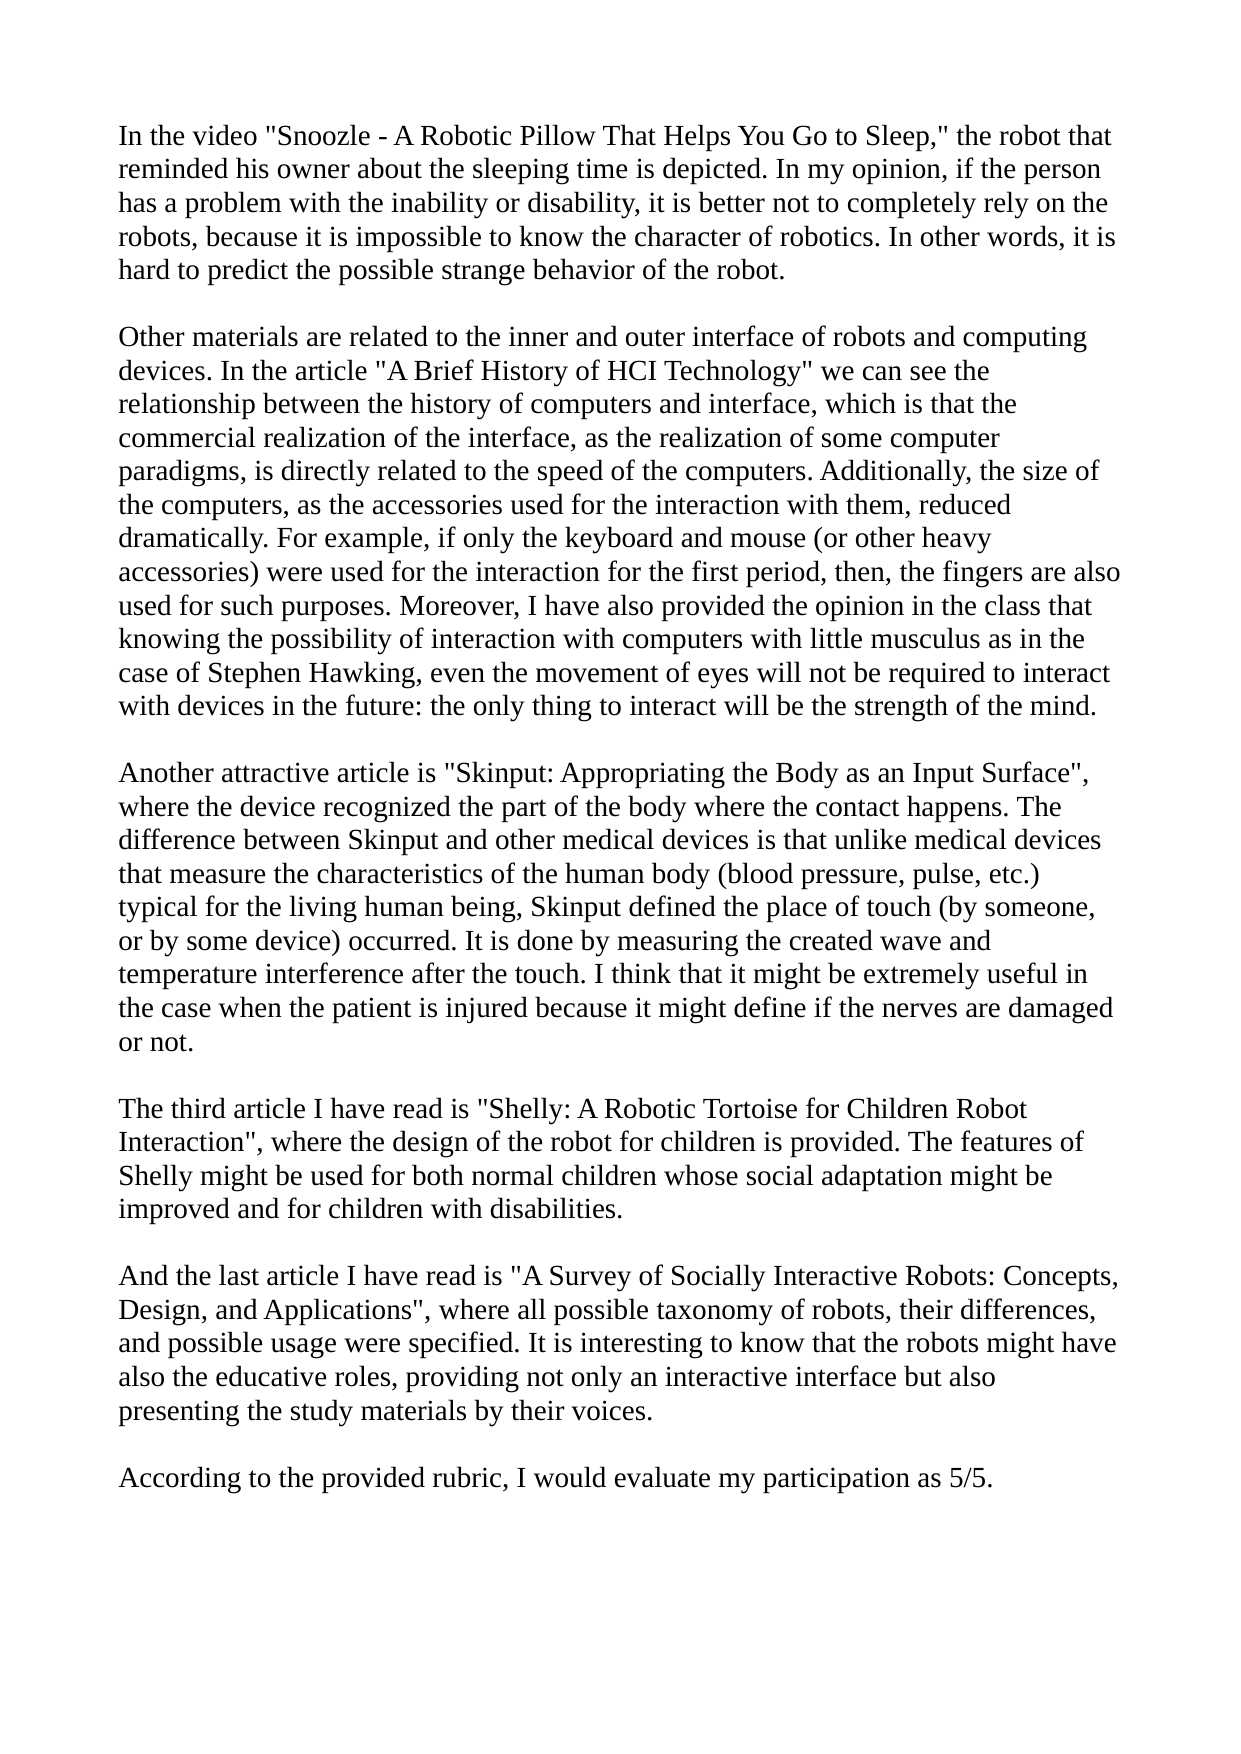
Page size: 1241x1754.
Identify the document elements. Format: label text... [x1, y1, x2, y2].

text In the video "Snoozle - A Robotic Pillow That Helps You Go to Sleep," the robot that reminded his owner about the sleeping time is depicted. In my opinion, if the person has a problem with the inability or disability, it is better not to completely rely on the robots, because it is impossible to know the character of robotics. In other words, it is hard to predict the possible strange behavior of the robot. Other materials are related to the inner and outer interface of robots and computing devices. In the article "A Brief History of HCI Technology" we can see the relationship between the history of computers and interface, which is that the commercial realization of the interface, as the realization of some computer paradigms, is directly related to the speed of the computers. Additionally, the size of the computers, as the accessories used for the interaction with them, reduced dramatically. For example, if only the keyboard and mouse (or other heavy accessories) were used for the interaction for the first period, then, the fingers are also used for such purposes. Moreover, I have also provided the opinion in the class that knowing the possibility of interaction with computers with little musculus as in the case of Stephen Hawking, even the movement of eyes will not be required to interact with devices in the future: the only thing to interact will be the strength of the mind. Another attractive article is "Skinput: Appropriating the Body as an Input Surface", where the device recognized the part of the body where the contact happens. The difference between Skinput and other medical devices is that unlike medical devices that measure the characteristics of the human body (blood pressure, pulse, etc.) typical for the living human being, Skinput defined the place of touch (by someone, or by some device) occurred. It is done by measuring the created wave and temperature interference after the touch. I think that it might be extremely useful in the case when the patient is injured because it might define if the nerves are damaged or not. The third article I have read is "Shelly: A Robotic Tortoise for Children Robot Interaction", where the design of the robot for children is provided. The features of Shelly might be used for both normal children whose social adaptation might be improved and for children with disabilities. And the last article I have read is "A Survey of Socially Interactive Robots: Concepts, Design, and Applications", where all possible taxonomy of robots, their differences, and possible usage were specified. It is interesting to know that the robots might have also the educative roles, providing not only an interactive interface but also presenting the study materials by their voices. According to the provided rubric, I would evaluate my participation as 5/5. [118, 118, 1122, 1493]
